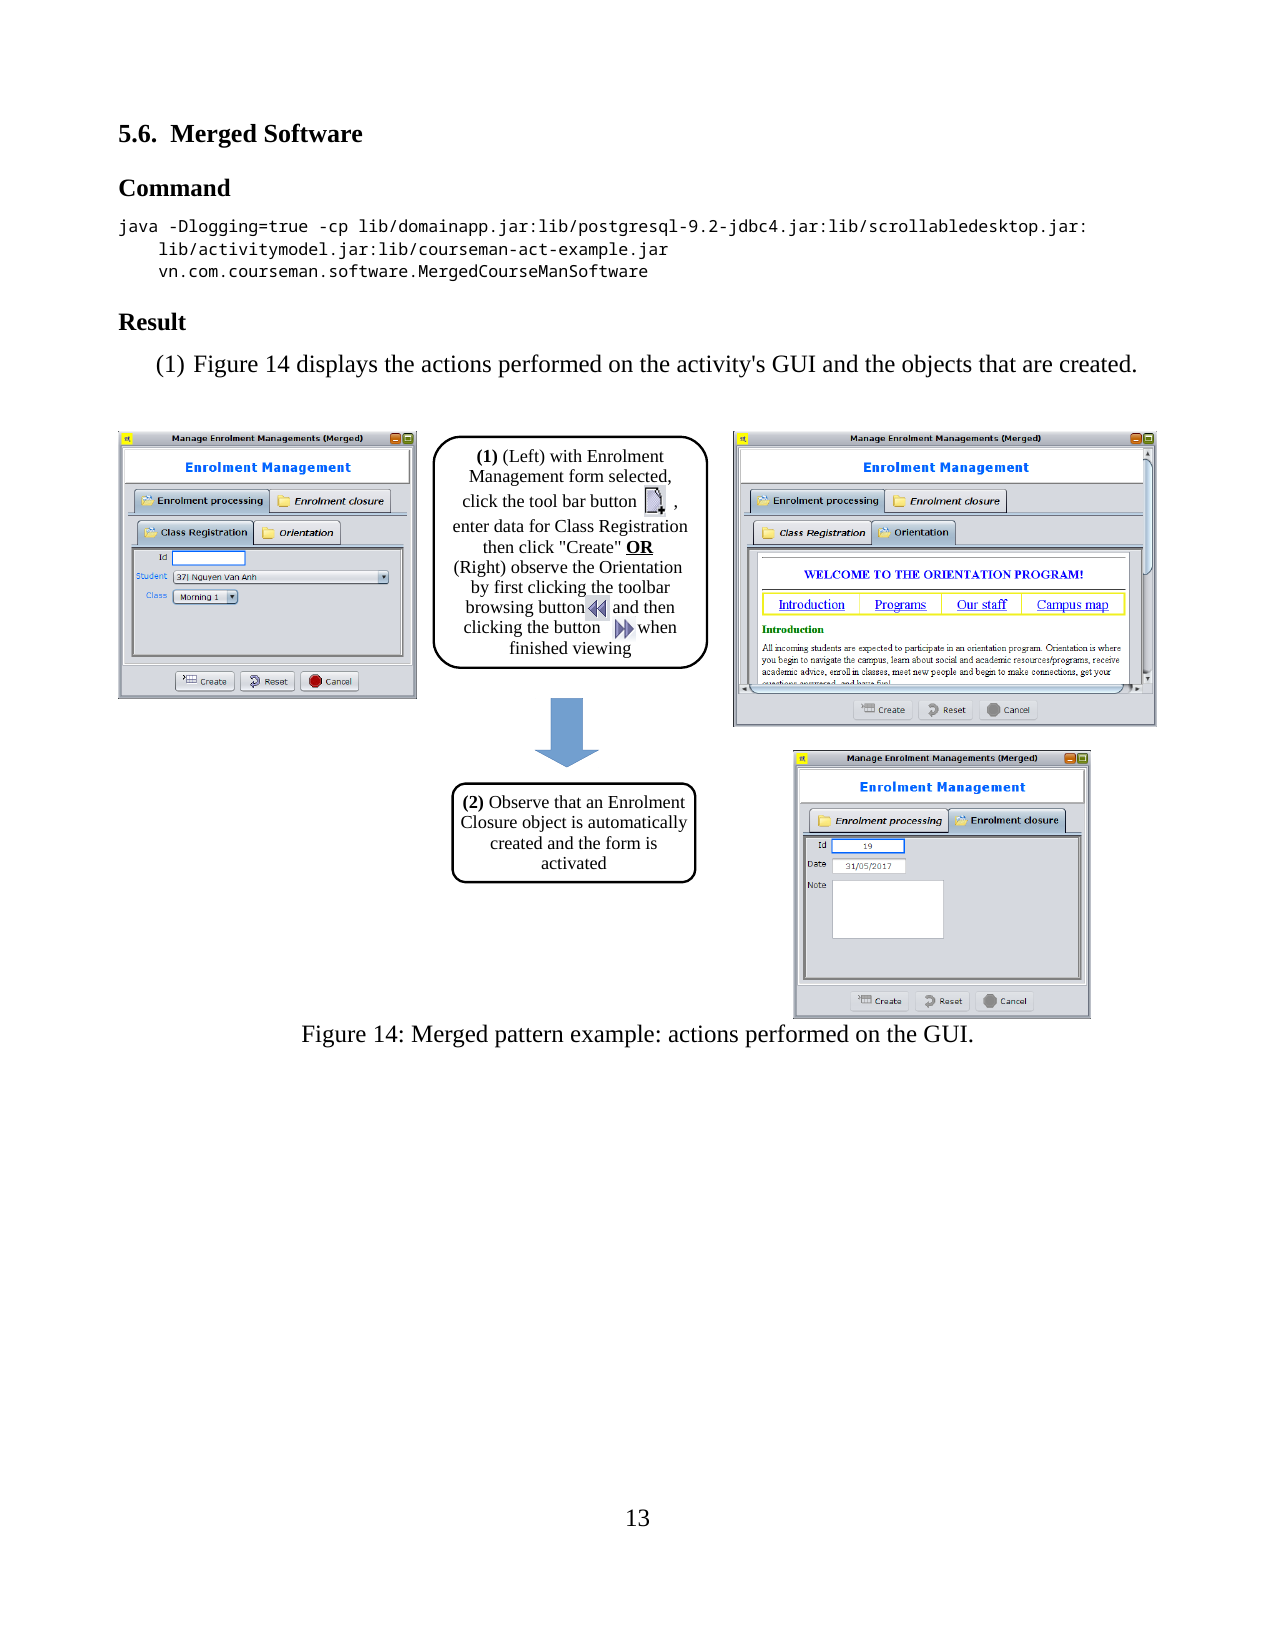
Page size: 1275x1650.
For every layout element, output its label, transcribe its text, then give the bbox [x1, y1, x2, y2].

text java -Dlogging=true -cp lib/domainapp.jar:lib/postgresql-9.2-jdbc4.jar:lib/scrollabledesktop.jar: lib/activitymodel.jar:lib/courseman-act-example.jar vn.com.courseman.software.MergedCourseManSoftware [118, 214, 1157, 282]
subtitle Result [118, 307, 1157, 336]
subtitle Command [118, 173, 1157, 202]
text Figure 14: Merged pattern example: actions performed on the GUI. [118, 443, 1157, 1047]
list Figure 14 displays the actions performed on the activity's GUI and the objects that are created. [156, 349, 1157, 377]
subtitle Merged Software [118, 118, 1157, 148]
